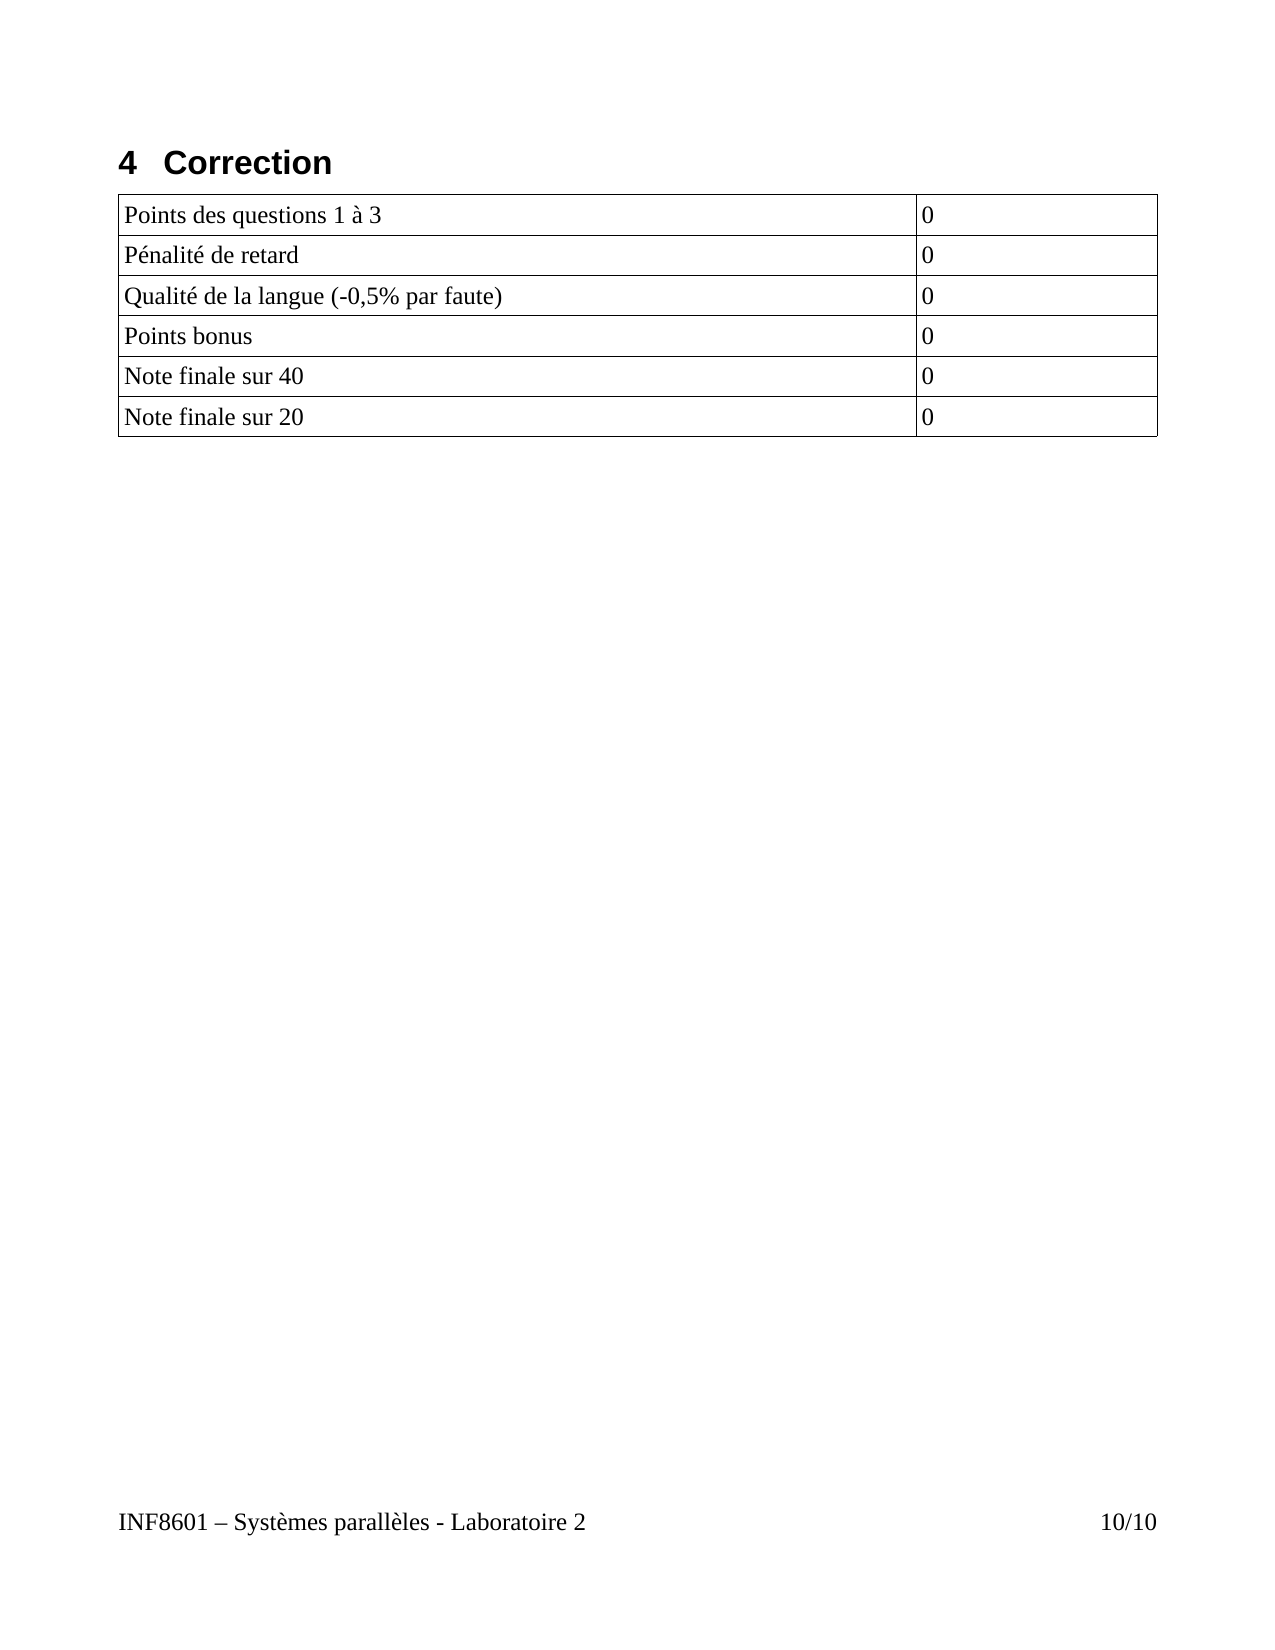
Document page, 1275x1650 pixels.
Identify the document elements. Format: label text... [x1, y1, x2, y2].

table_cell Note finale sur 40 [119, 357, 916, 396]
table_cell 0 [917, 236, 1157, 275]
table_cell 0 [917, 316, 1157, 356]
table_cell Pénalité de retard [119, 236, 916, 275]
table_cell Qualité de la langue (-0,5% par faute) [119, 276, 916, 315]
table_cell 0 [917, 397, 1157, 436]
table_cell 0 [917, 276, 1157, 315]
subtitle Correction [118, 143, 1157, 182]
table_cell Points bonus [119, 316, 916, 356]
table_header Points des questions 1 à 3 [119, 195, 916, 234]
table_cell 0 [917, 357, 1157, 396]
table_header 0 [917, 195, 1157, 234]
table_cell Note finale sur 20 [119, 397, 916, 436]
